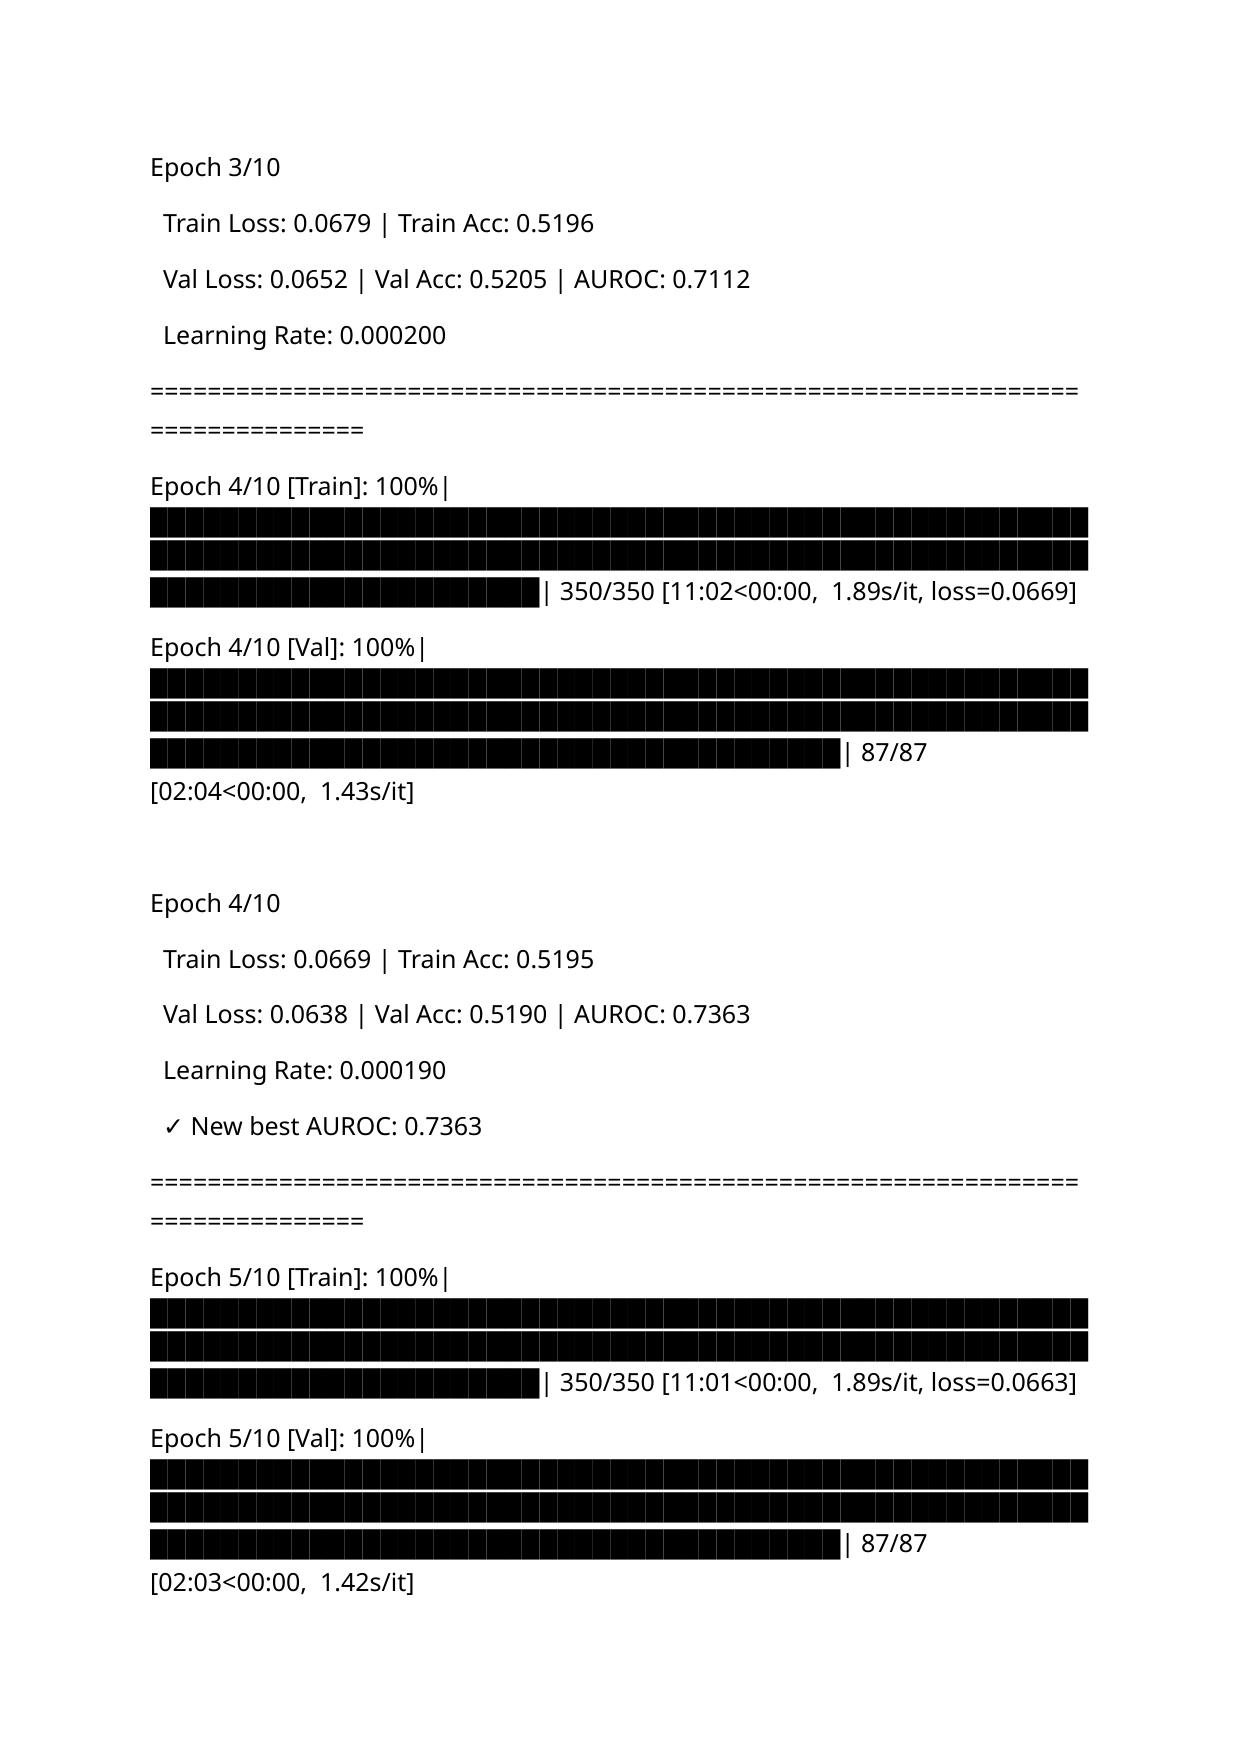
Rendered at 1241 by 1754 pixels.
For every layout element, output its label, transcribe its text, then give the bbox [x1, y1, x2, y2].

text ================================================================================ [150, 373, 1090, 447]
text Epoch 4/10 [150, 885, 1090, 919]
text ================================================================================ [150, 1164, 1090, 1238]
text Epoch 3/10 [150, 150, 1090, 184]
text Train Loss: 0.0669 | Train Acc: 0.5195 [150, 941, 1090, 975]
text Epoch 5/10 [Train]: 100%|████████████████████████████████████████████████████████████████████████████████████████████████████████████████████████████████| 350/350 [11:01<00:00, 1.89s/it, loss=0.0663] [150, 1259, 1090, 1399]
text Train Loss: 0.0679 | Train Acc: 0.5196 [150, 206, 1090, 240]
text Epoch 5/10 [Val]: 100%|█████████████████████████████████████████████████████████████████████████████████████████████████████████████████████████████████████████████████| 87/87 [02:03<00:00, 1.42s/it] [150, 1421, 1090, 1599]
text ✓ New best AUROC: 0.7363 [150, 1109, 1090, 1143]
text Val Loss: 0.0638 | Val Acc: 0.5190 | AUROC: 0.7363 [150, 997, 1090, 1031]
text Epoch 4/10 [Val]: 100%|█████████████████████████████████████████████████████████████████████████████████████████████████████████████████████████████████████████████████| 87/87 [02:04<00:00, 1.43s/it] [150, 629, 1090, 808]
text Learning Rate: 0.000190 [150, 1053, 1090, 1087]
text Epoch 4/10 [Train]: 100%|████████████████████████████████████████████████████████████████████████████████████████████████████████████████████████████████| 350/350 [11:02<00:00, 1.89s/it, loss=0.0669] [150, 468, 1090, 608]
text Learning Rate: 0.000200 [150, 317, 1090, 352]
text Val Loss: 0.0652 | Val Acc: 0.5205 | AUROC: 0.7112 [150, 262, 1090, 296]
